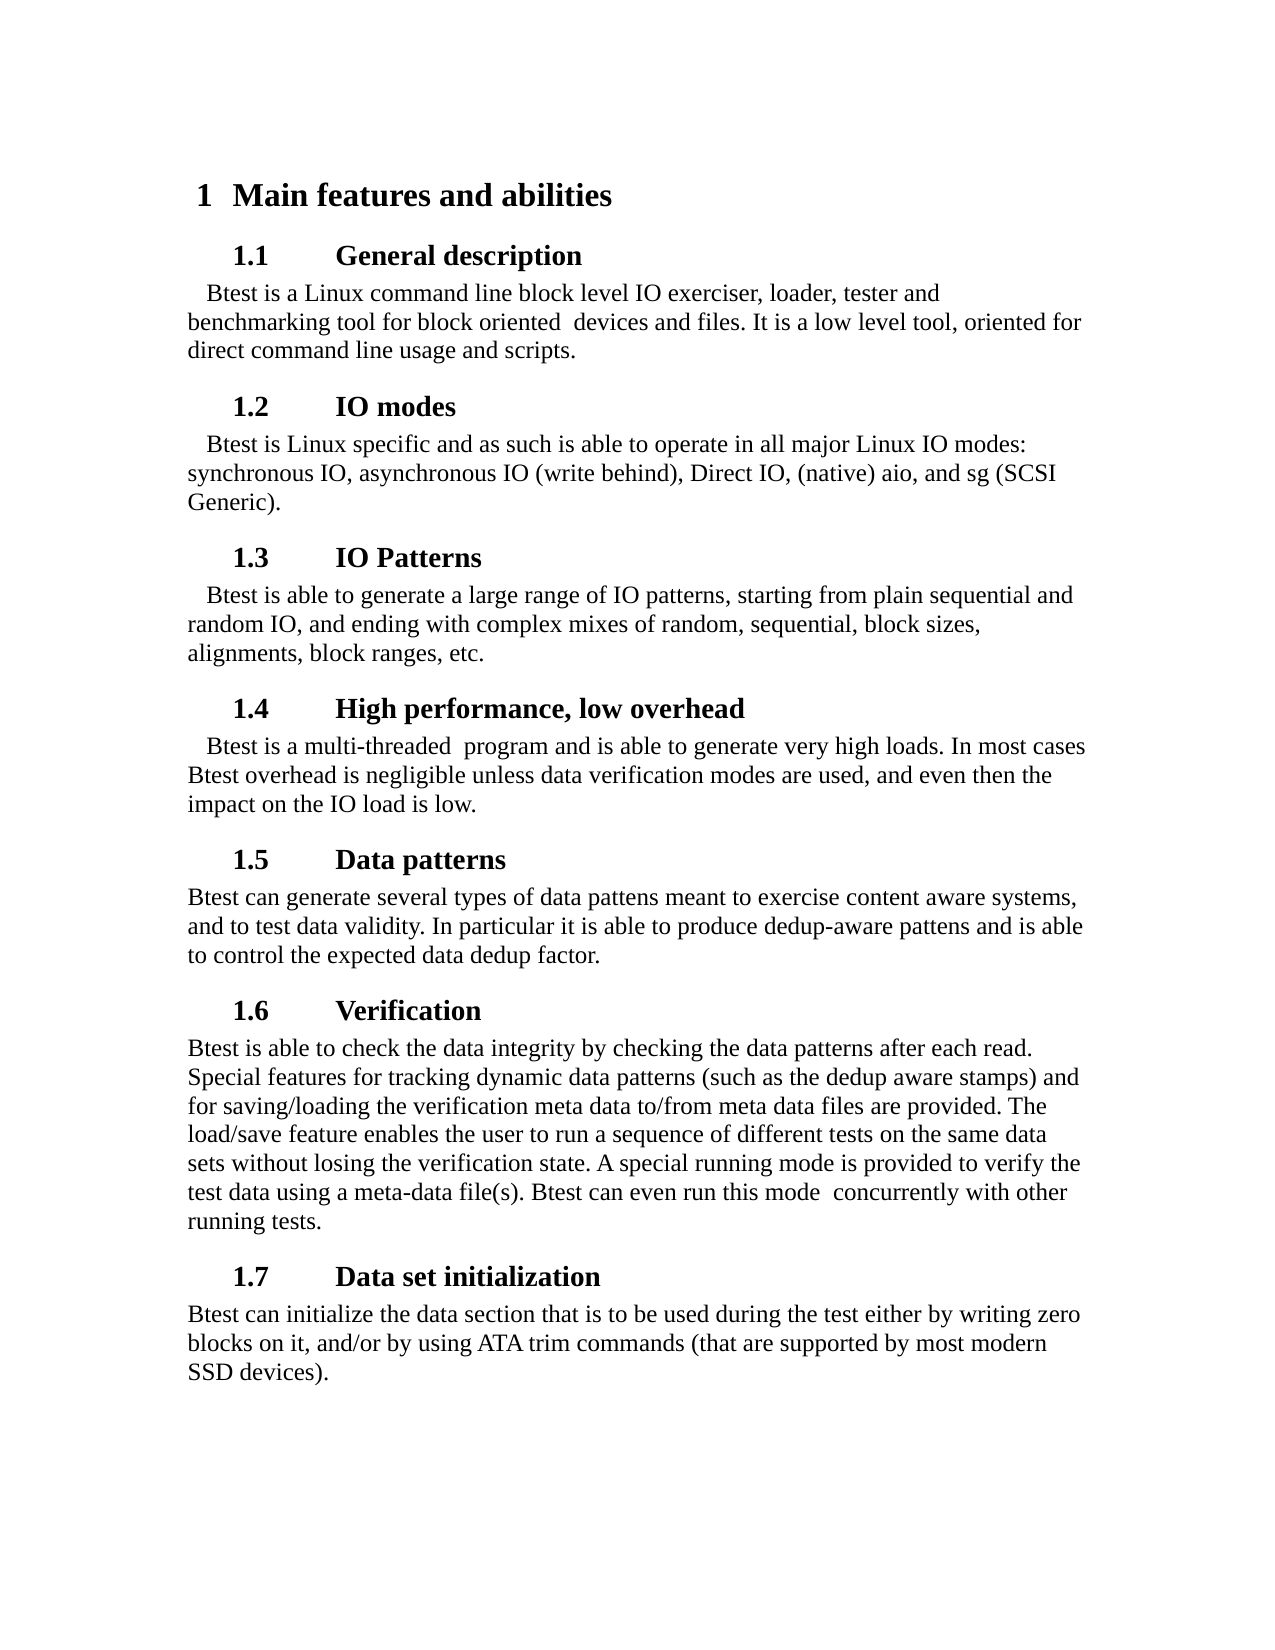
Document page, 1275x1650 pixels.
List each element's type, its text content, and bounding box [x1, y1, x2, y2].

subtitle IO modes [225, 389, 1087, 423]
text Btest can generate several types of data pattens meant to exercise content aware systems, and to test data validity. In particular it is able to produce dedup-aware pattens and is able to control the expected data dedup factor. [187, 882, 1087, 968]
subtitle General description [225, 238, 1087, 272]
subtitle IO Patterns [225, 540, 1087, 574]
text Btest is able to generate a large range of IO patterns, starting from plain sequential and random IO, and ending with complex mixes of random, sequential, block sizes, alignments, block ranges, etc. [187, 580, 1087, 666]
subtitle High performance, low overhead [225, 691, 1087, 725]
subtitle Verification [225, 993, 1087, 1027]
text Btest can initialize the data section that is to be used during the test either by writing zero blocks on it, and/or by using ATA trim commands (that are supported by most modern SSD devices). [187, 1299, 1087, 1386]
subtitle Data set initialization [225, 1259, 1087, 1293]
subtitle Data patterns [225, 842, 1087, 876]
text Btest is Linux specific and as such is able to operate in all major Linux IO modes: synchronous IO, asynchronous IO (write behind), Direct IO, (native) aio, and sg (SCSI Generic). [187, 429, 1087, 515]
text Btest is able to check the data integrity by checking the data patterns after each read. Special features for tracking dynamic data patterns (such as the dedup aware stamps) and for saving/loading the verification meta data to/from meta data files are provided. The load/save feature enables the user to run a sequence of different tests on the same data sets without losing the verification state. A special running mode is provided to verify the test data using a meta-data file(s). Btest can even run this mode concurrently with other running tests. [187, 1033, 1087, 1234]
text Btest is a Linux command line block level IO exerciser, loader, tester and benchmarking tool for block oriented devices and files. It is a low level tool, oriented for direct command line usage and scripts. [187, 278, 1087, 364]
subtitle Main features and abilities [187, 175, 1087, 213]
text Btest is a multi-threaded program and is able to generate very high loads. In most cases Btest overhead is negligible unless data verification modes are used, and even then the impact on the IO load is low. [187, 731, 1087, 817]
